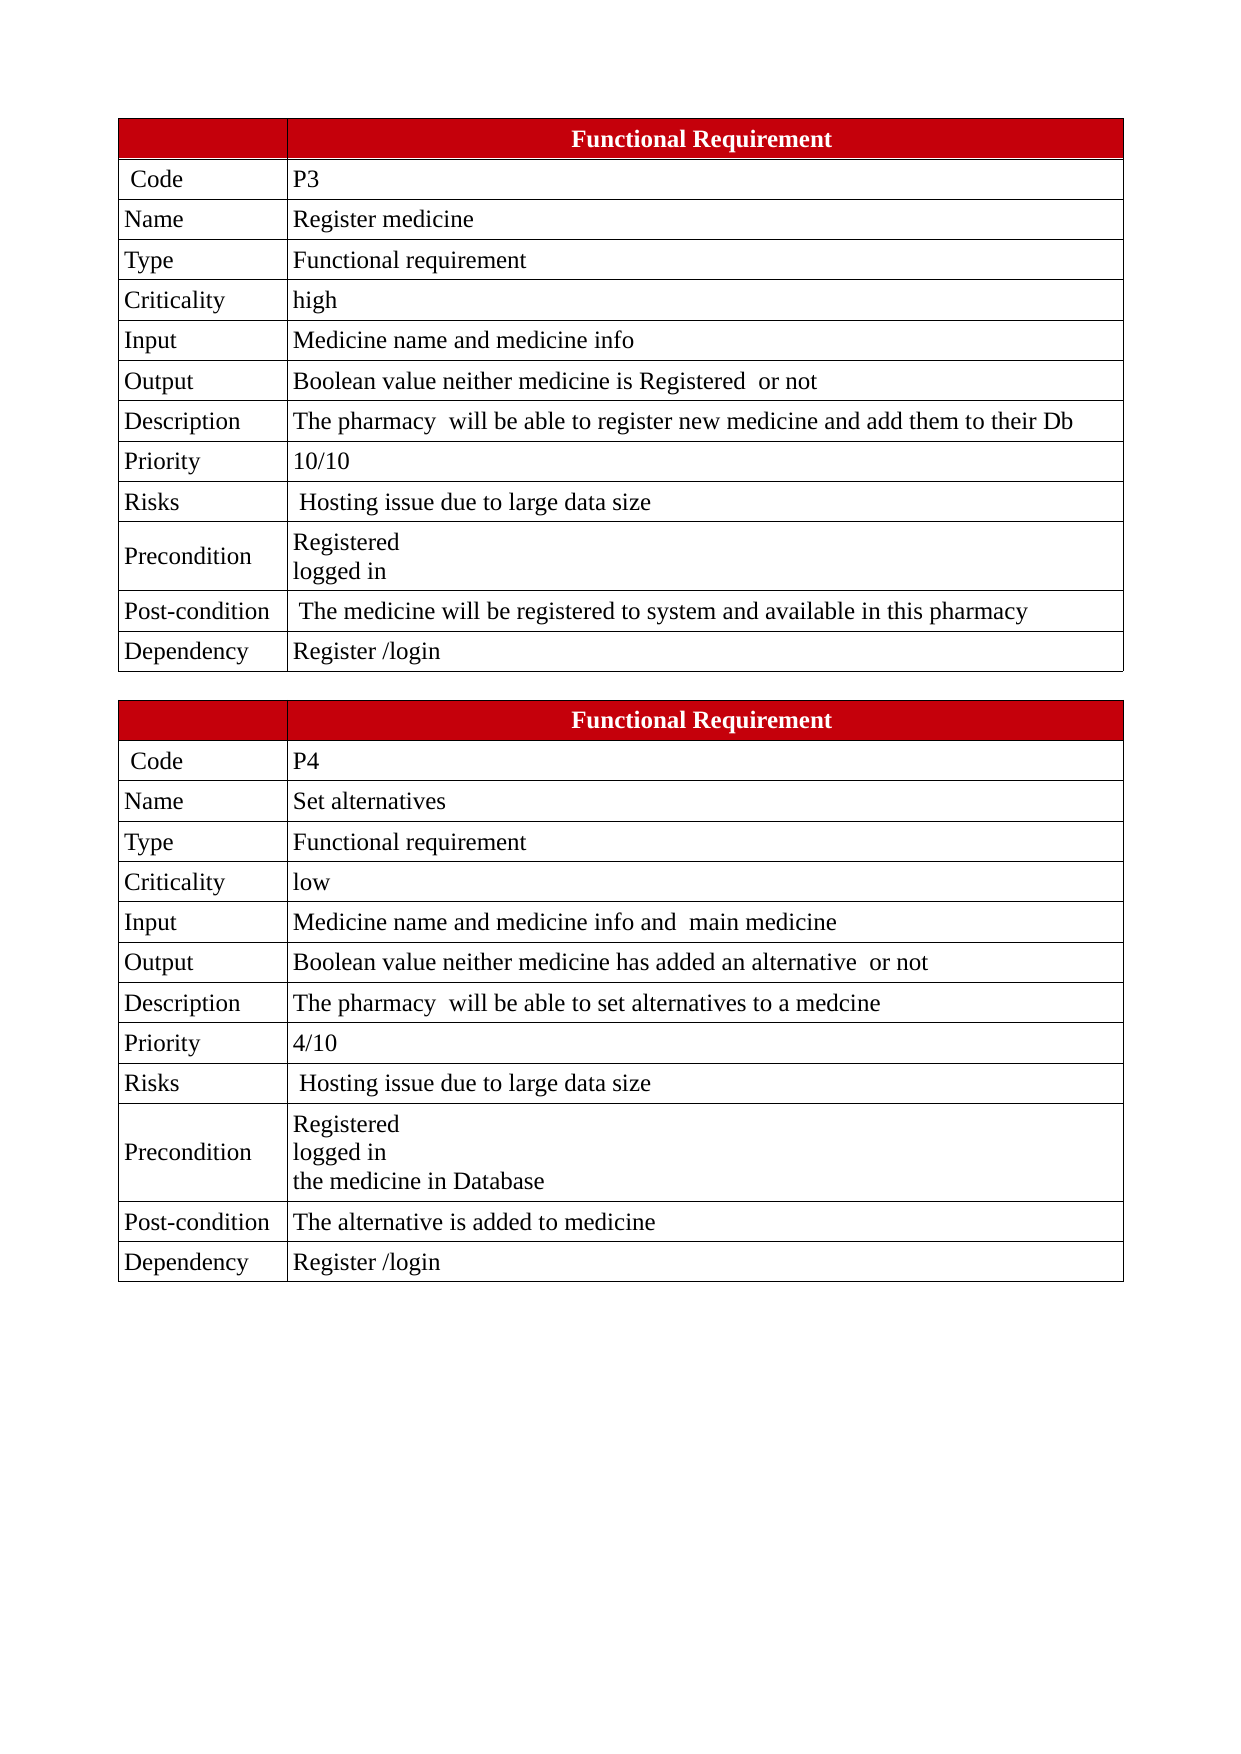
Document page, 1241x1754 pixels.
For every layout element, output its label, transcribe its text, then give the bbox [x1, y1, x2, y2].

table_cell Criticality [119, 862, 287, 901]
table_cell Output [119, 361, 287, 400]
table_cell Name [119, 781, 287, 821]
table_cell Post-condition [119, 1202, 287, 1241]
table_cell Set alternatives [288, 781, 1123, 821]
table_cell The pharmacy will be able to register new medicine and add them to their Db [288, 401, 1123, 441]
table_cell Name [119, 200, 287, 239]
table_cell The pharmacy will be able to set alternatives to a medcine [288, 983, 1123, 1022]
table_cell Dependency [119, 632, 287, 671]
table_cell Code [119, 160, 287, 199]
table_cell P3 [288, 160, 1123, 199]
table_cell Description [119, 401, 287, 441]
table_cell Output [119, 943, 287, 982]
table_cell Registered logged in the medicine in Database [288, 1104, 1123, 1201]
table_cell 10/10 [288, 442, 1123, 481]
table_cell Description [119, 983, 287, 1022]
table_cell Type [119, 240, 287, 279]
table_cell Medicine name and medicine info and main medicine [288, 902, 1123, 942]
table_cell Priority [119, 442, 287, 481]
table_cell Input [119, 321, 287, 360]
table_cell Code [119, 741, 287, 780]
table_cell Hosting issue due to large data size [288, 482, 1123, 521]
table_cell P4 [288, 741, 1123, 780]
table_cell Precondition [119, 522, 287, 590]
table_cell Precondition [119, 1104, 287, 1201]
table_cell Risks [119, 482, 287, 521]
table_cell Registered logged in [288, 522, 1123, 590]
table_header [119, 119, 287, 158]
table_cell Boolean value neither medicine is Registered or not [288, 361, 1123, 400]
table_cell Criticality [119, 280, 287, 320]
table_cell Priority [119, 1023, 287, 1063]
table_cell Register /login [288, 632, 1123, 671]
table_cell Risks [119, 1064, 287, 1103]
table_cell Functional requirement [288, 822, 1123, 861]
table_header Functional Requirement [288, 119, 1123, 158]
table_cell Boolean value neither medicine has added an alternative or not [288, 943, 1123, 982]
table_cell The medicine will be registered to system and available in this pharmacy [288, 591, 1123, 631]
table_cell Input [119, 902, 287, 942]
table_cell high [288, 280, 1123, 320]
table_cell Dependency [119, 1242, 287, 1281]
table_cell Register /login [288, 1242, 1123, 1281]
table_cell Post-condition [119, 591, 287, 631]
table_cell Type [119, 822, 287, 861]
table_cell Functional requirement [288, 240, 1123, 279]
table_cell The alternative is added to medicine [288, 1202, 1123, 1241]
table_cell 4/10 [288, 1023, 1123, 1063]
table_cell Medicine name and medicine info [288, 321, 1123, 360]
table_header [119, 701, 287, 740]
table_cell low [288, 862, 1123, 901]
table_cell Register medicine [288, 200, 1123, 239]
table_cell Hosting issue due to large data size [288, 1064, 1123, 1103]
table_header Functional Requirement [288, 701, 1123, 740]
